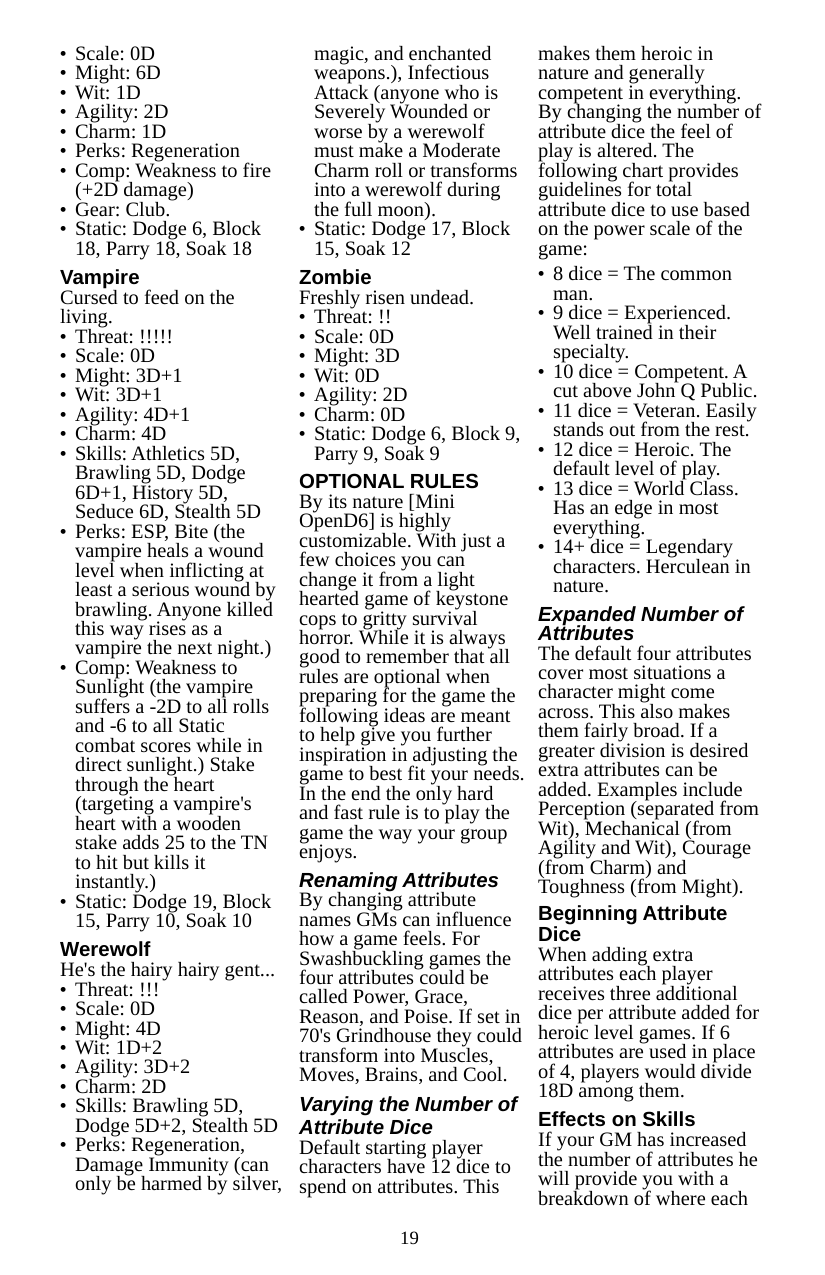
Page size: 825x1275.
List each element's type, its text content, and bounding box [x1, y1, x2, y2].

list 11 dice = Veteran. Easily stands out from the rest. [538, 402, 765, 441]
text If your GM has increased the number of attributes he will provide you with a breakdown of where each [538, 1131, 765, 1209]
list Scale: 0D [60, 1000, 287, 1019]
list Threat: !! [299, 308, 526, 328]
list Scale: 0D [299, 328, 526, 347]
list Wit: 1D+2 [60, 1039, 287, 1058]
list Skills: Brawling 5D, Dodge 5D+2, Stealth 5D [60, 1097, 287, 1136]
list Wit: 0D [299, 367, 526, 386]
subtitle Zombie [299, 265, 526, 289]
list Perks: Regeneration, Damage Immunity (can only be harmed by silver, [60, 1136, 287, 1195]
list Charm: 0D [299, 406, 526, 425]
text Freshly risen undead. [299, 289, 526, 308]
list Static: Dodge 19, Block 15, Parry 10, Soak 10 [60, 893, 287, 932]
text Cursed to feed on the living. [60, 289, 287, 328]
list Comp: Weakness to fire (+2D damage) [60, 162, 287, 201]
list Agility: 2D [60, 103, 287, 123]
subtitle Beginning Attribute Dice [538, 904, 765, 946]
list Might: 4D [60, 1019, 287, 1039]
list Skills: Athletics 5D, Brawling 5D, Dodge 6D+1, History 5D, Seduce 6D, Stealth 5D [60, 444, 287, 522]
subtitle Varying the Number of Attribute Dice [299, 1092, 526, 1139]
list Charm: 1D [60, 123, 287, 142]
list Threat: !!! [60, 981, 287, 1000]
subtitle Effects on Skills [538, 1108, 765, 1131]
list Static: Dodge 6, Block 18, Parry 18, Soak 18 [60, 220, 287, 259]
list Perks: ESP, Bite (the vampire heals a wound level when inflicting at least a serious wound by brawling. Anyone killed this way rises as a vampire the next night.) [60, 522, 287, 659]
list Might: 6D [60, 64, 287, 84]
text When adding extra attributes each player receives three additional dice per attribute added for heroic level games. If 6 attributes are used in place of 4, players would divide 18D among them. [538, 946, 765, 1102]
text The default four attributes cover most situations a character might come across. This also makes them fairly broad. If a greater division is desired extra attributes can be added. Examples include Perception (separated from Wit), Mechanical (from Agility and Wit), Courage (from Charm) and Toughness (from Might). [538, 644, 765, 898]
list Wit: 3D+1 [60, 386, 287, 406]
subtitle Vampire [60, 265, 287, 289]
list 10 dice = Competent. A cut above John Q Public. [538, 363, 765, 402]
text makes them heroic in nature and generally competent in everything. By changing the number of attribute dice the feel of play is altered. The following chart provides guidelines for total attribute dice to use based on the power scale of the game: [538, 45, 765, 259]
list Agility: 2D [299, 386, 526, 406]
text He's the hairy hairy gent... [60, 961, 287, 981]
list Threat: !!!!! [60, 328, 287, 347]
subtitle Renaming Attributes [299, 872, 526, 891]
subtitle Werewolf [60, 938, 287, 961]
list 14+ dice = Legendary characters. Herculean in nature. [538, 538, 765, 596]
list Charm: 4D [60, 425, 287, 444]
subtitle Optional Rules [299, 473, 526, 492]
list Charm: 2D [60, 1078, 287, 1097]
list 12 dice = Heroic. The default level of play. [538, 441, 765, 479]
list Perks: Regeneration [60, 142, 287, 162]
list 9 dice = Experienced. Well trained in their specialty. [538, 304, 765, 363]
list magic, and enchanted weapons.), Infectious Attack (anyone who is Severely Wounded or worse by a werewolf must make a Moderate Charm roll or transforms into a werewolf during the full moon). [299, 45, 526, 220]
text Default starting player characters have 12 dice to spend on attributes. This [299, 1139, 526, 1197]
list Scale: 0D [60, 45, 287, 64]
list Scale: 0D [60, 347, 287, 367]
text By changing attribute names GMs can influence how a game feels. For Swashbuckling games the four attributes could be called Power, Grace, Reason, and Poise. If set in 70's Grindhouse they could transform into Muscles, Moves, Brains, and Cool. [299, 891, 526, 1086]
list Static: Dodge 17, Block 15, Soak 12 [299, 220, 526, 259]
list Static: Dodge 6, Block 9, Parry 9, Soak 9 [299, 425, 526, 464]
list Agility: 3D+2 [60, 1058, 287, 1078]
list 13 dice = World Class. Has an edge in most everything. [538, 479, 765, 538]
list Might: 3D+1 [60, 367, 287, 386]
list Agility: 4D+1 [60, 406, 287, 425]
text By its nature [Mini OpenD6] is highly customizable. With just a few choices you can change it from a light hearted game of keystone cops to gritty survival horror. While it is always good to remember that all rules are optional when preparing for the game the following ideas are meant to help give you further inspiration in adjusting the game to best fit your needs. In the end the only hard and fast rule is to play the game the way your group enjoys. [299, 492, 526, 863]
list Comp: Weakness to Sunlight (the vampire suffers a -2D to all rolls and -6 to all Static combat scores while in direct sunlight.) Stake through the heart (targeting a vampire's heart with a wooden stake adds 25 to the TN to hit but kills it instantly.) [60, 659, 287, 893]
subtitle Expanded Number of Attributes [538, 605, 765, 644]
list 8 dice = The common man. [538, 265, 765, 304]
list Wit: 1D [60, 84, 287, 103]
list Might: 3D [299, 347, 526, 367]
list Gear: Club. [60, 201, 287, 220]
